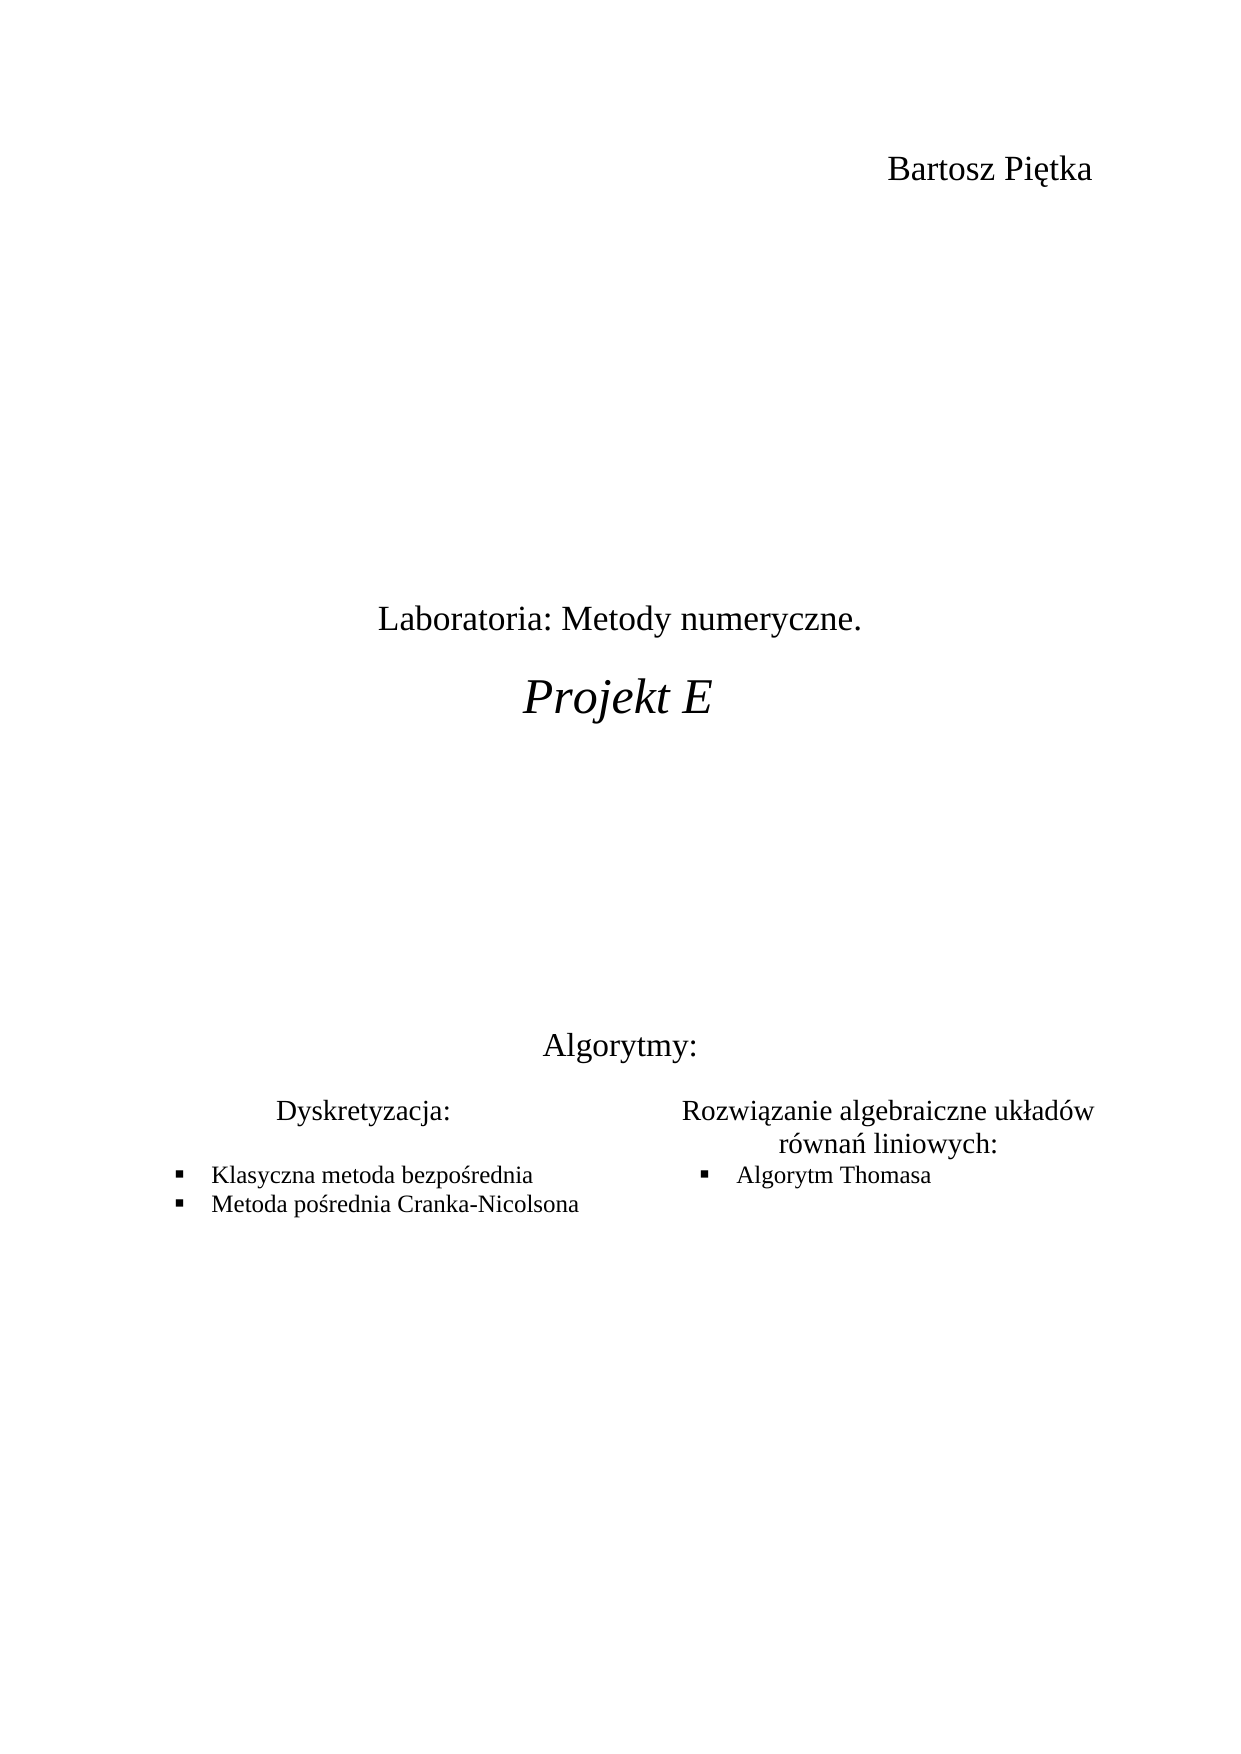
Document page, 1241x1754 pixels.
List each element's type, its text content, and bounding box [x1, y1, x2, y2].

table_header Dyskretyzacja: [129, 1093, 598, 1160]
text Algorytmy: [148, 1026, 1092, 1064]
table_cell Klasyczna metoda bezpośrednia Metoda pośrednia Cranka-Nicolsona [129, 1160, 598, 1219]
text Bartosz Piętka [148, 148, 1092, 188]
text Laboratoria: Metody numeryczne. [148, 597, 1092, 638]
table_cell [598, 1160, 654, 1219]
table_header [598, 1093, 654, 1160]
text Projekt E [148, 666, 1092, 724]
table_cell Algorytm Thomasa [654, 1160, 1123, 1219]
table_header Rozwiązanie algebraiczne układów równań liniowych: [654, 1093, 1123, 1160]
